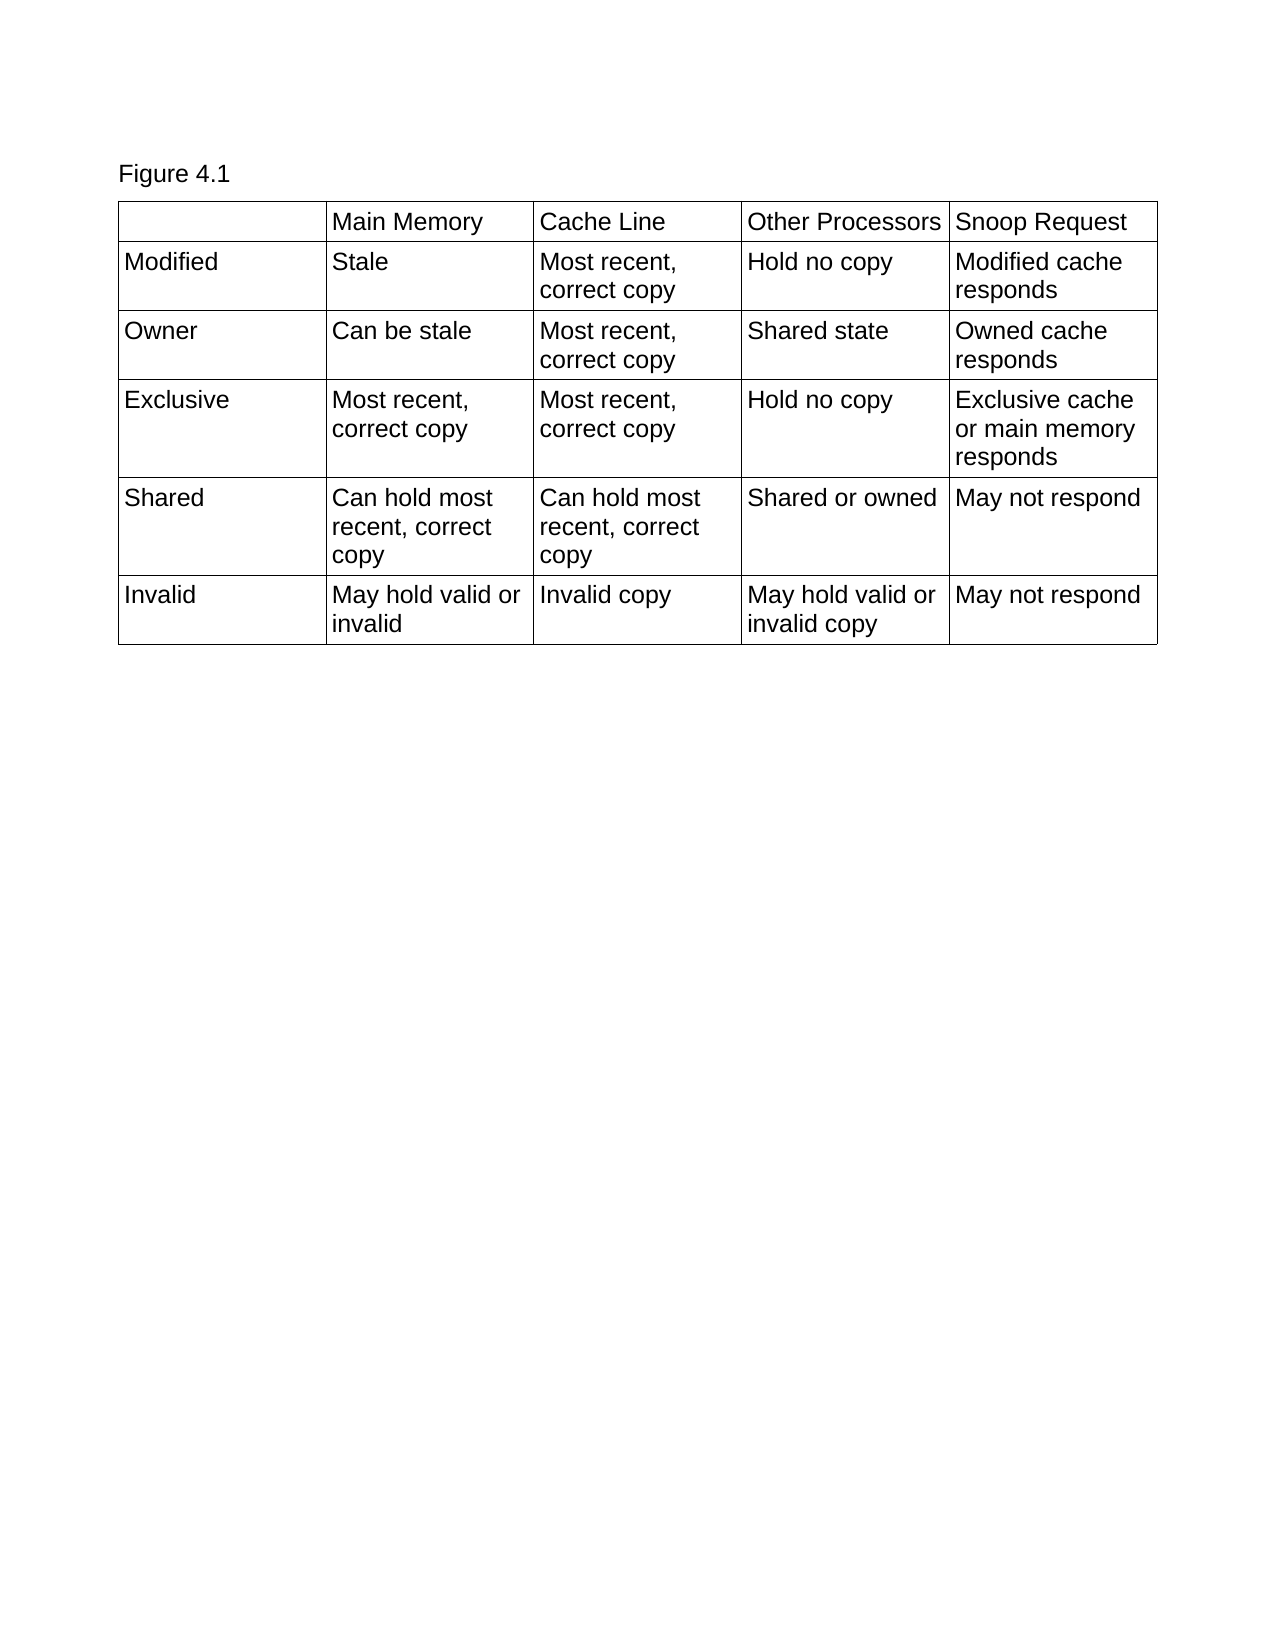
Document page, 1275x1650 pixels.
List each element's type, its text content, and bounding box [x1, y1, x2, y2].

table_header [119, 202, 326, 241]
table_cell Most recent, correct copy [534, 242, 741, 310]
table_cell Most recent, correct copy [534, 311, 741, 379]
table_cell May hold valid or invalid [327, 576, 533, 644]
table_cell Can hold most recent, correct copy [534, 478, 741, 575]
table_cell Owned cache responds [950, 311, 1157, 379]
table_cell Shared [119, 478, 326, 575]
table_header Snoop Request [950, 202, 1157, 241]
table_cell Owner [119, 311, 326, 379]
table_cell Hold no copy [742, 380, 949, 477]
table_header Cache Line [534, 202, 741, 241]
table_cell Most recent, correct copy [327, 380, 533, 477]
table_cell Exclusive [119, 380, 326, 477]
table_cell May not respond [950, 576, 1157, 644]
table_cell Hold no copy [742, 242, 949, 310]
table_cell Shared state [742, 311, 949, 379]
table_cell Stale [327, 242, 533, 310]
table_header Main Memory [327, 202, 533, 241]
table_cell Can hold most recent, correct copy [327, 478, 533, 575]
table_cell May not respond [950, 478, 1157, 575]
text Figure 4.1 [118, 159, 1157, 188]
table_cell Can be stale [327, 311, 533, 379]
table_header Other Processors [742, 202, 949, 241]
table_cell Modified [119, 242, 326, 310]
table_cell Exclusive cache or main memory responds [950, 380, 1157, 477]
table_cell Shared or owned [742, 478, 949, 575]
table_cell Modified cache responds [950, 242, 1157, 310]
table_cell May hold valid or invalid copy [742, 576, 949, 644]
table_cell Invalid copy [534, 576, 741, 644]
table_cell Invalid [119, 576, 326, 644]
table_cell Most recent, correct copy [534, 380, 741, 477]
